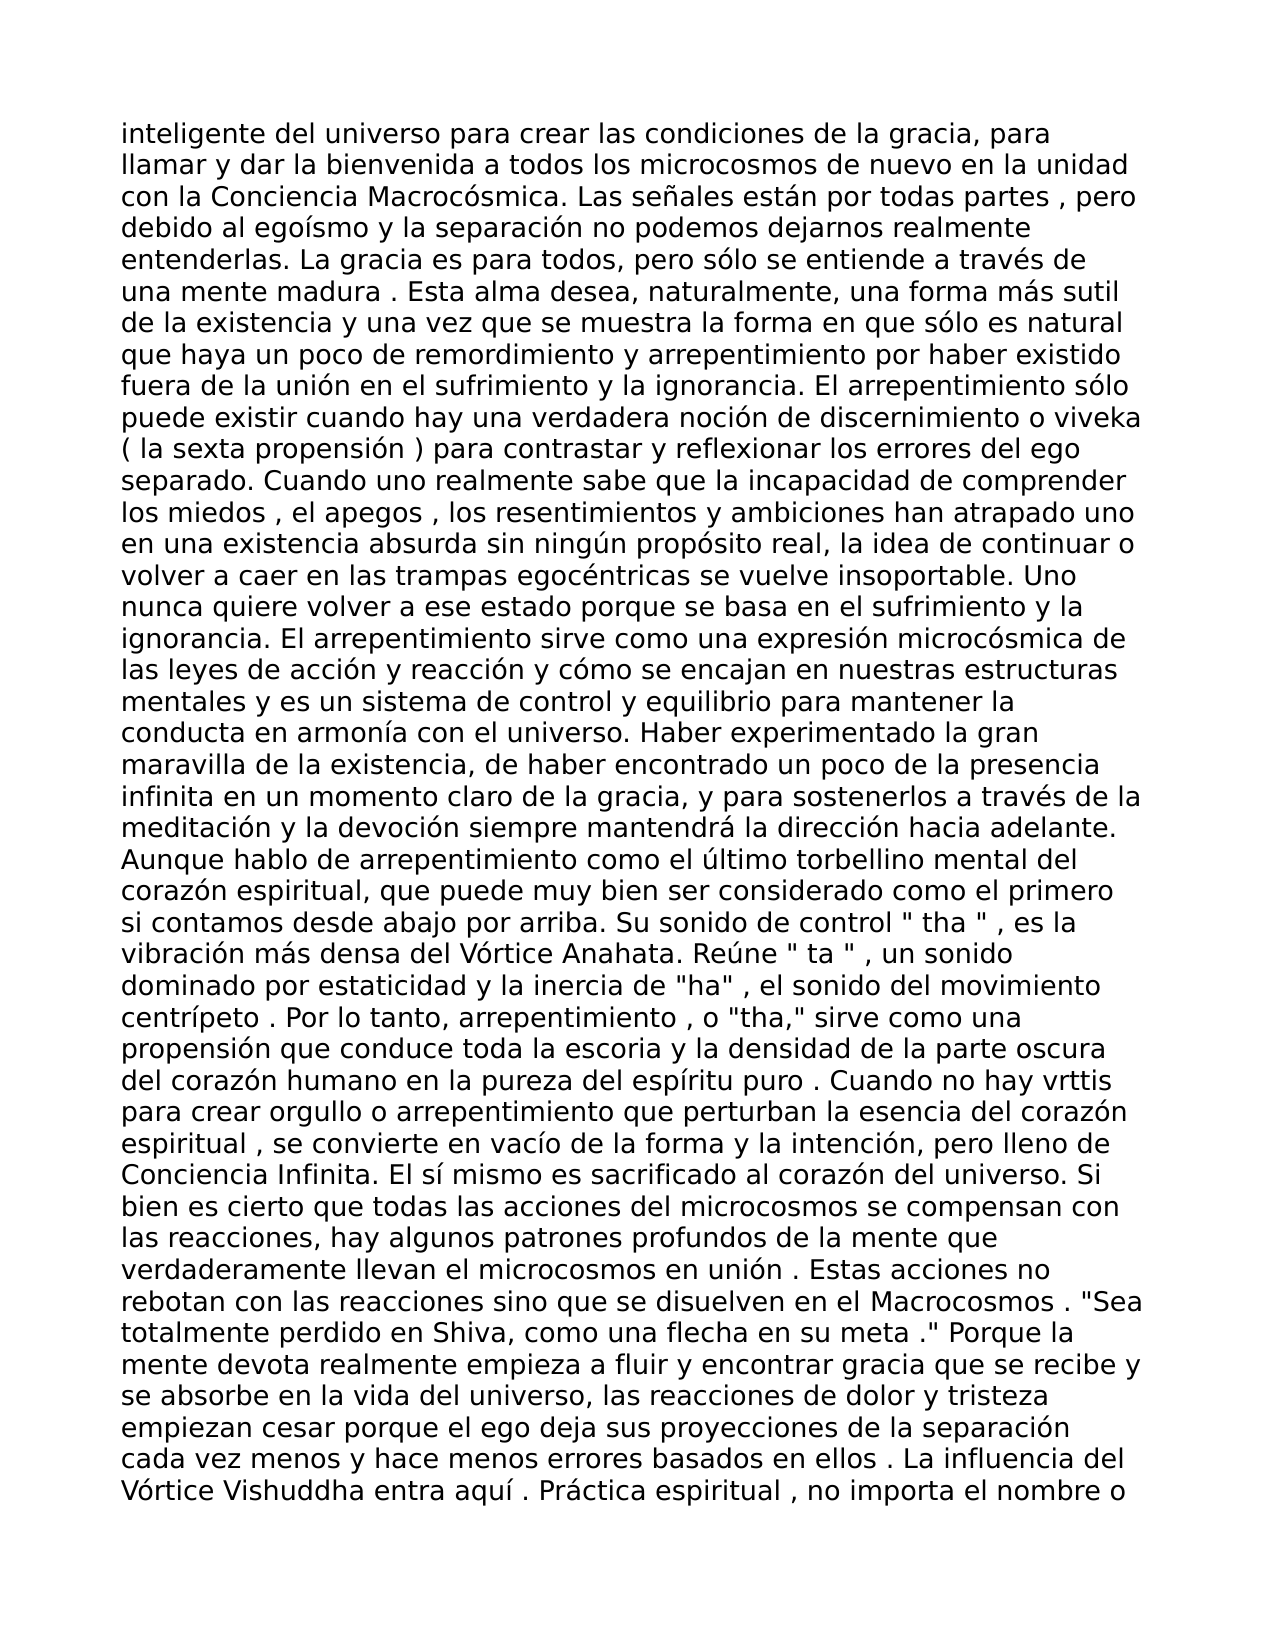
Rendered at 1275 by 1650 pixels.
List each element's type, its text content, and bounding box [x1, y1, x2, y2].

text inteligente del universo para crear las condiciones de la gracia, para llamar y dar la bienvenida a todos los microcosmos de nuevo en la unidad con la Conciencia Macrocósmica. Las señales están por todas partes , pero debido al egoísmo y la separación no podemos dejarnos realmente entenderlas. La gracia es para todos, pero sólo se entiende a través de una mente madura . Esta alma desea, naturalmente, una forma más sutil de la existencia y una vez que se muestra la forma en que sólo es natural que haya un poco de remordimiento y arrepentimiento por haber existido fuera de la unión en el sufrimiento y la ignorancia. El arrepentimiento sólo puede existir cuando hay una verdadera noción de discernimiento o viveka ( la sexta propensión ) para contrastar y reflexionar los errores del ego separado. Cuando uno realmente sabe que la incapacidad de comprender los miedos , el apegos , los resentimientos y ambiciones han atrapado uno en una existencia absurda sin ningún propósito real, la idea de continuar o volver a caer en las trampas egocéntricas se vuelve insoportable. Uno nunca quiere volver a ese estado porque se basa en el sufrimiento y la ignorancia. El arrepentimiento sirve como una expresión microcósmica de las leyes de acción y reacción y cómo se encajan en nuestras estructuras mentales y es un sistema de control y equilibrio para mantener la conducta en armonía con el universo. Haber experimentado la gran maravilla de la existencia, de haber encontrado un poco de la presencia infinita en un momento claro de la gracia, y para sostenerlos a través de la meditación y la devoción siempre mantendrá la dirección hacia adelante. Aunque hablo de arrepentimiento como el último torbellino mental del corazón espiritual, que puede muy bien ser considerado como el primero si contamos desde abajo por arriba. Su sonido de control " tha " , es la vibración más densa del Vórtice Anahata. Reúne " ta " , un sonido dominado por estaticidad y la inercia de "ha" , el sonido del movimiento centrípeto . Por lo tanto, arrepentimiento , o "tha," sirve como una propensión que conduce toda la escoria y la densidad de la parte oscura del corazón humano en la pureza del espíritu puro . Cuando no hay vrttis para crear orgullo o arrepentimiento que perturban la esencia del corazón espiritual , se convierte en vacío de la forma y la intención, pero lleno de Conciencia Infinita. El sí mismo es sacrificado al corazón del universo. Si bien es cierto que todas las acciones del microcosmos se compensan con las reacciones, hay algunos patrones profundos de la mente que verdaderamente llevan el microcosmos en unión . Estas acciones no rebotan con las reacciones sino que se disuelven en el Macrocosmos . "Sea totalmente perdido en Shiva, como una flecha en su meta ." Porque la mente devota realmente empieza a fluir y encontrar gracia que se recibe y se absorbe en la vida del universo, las reacciones de dolor y tristeza empiezan cesar porque el ego deja sus proyecciones de la separación cada vez menos y hace menos errores basados en ellos . La influencia del Vórtice Vishuddha entra aquí . Práctica espiritual , no importa el nombre o [121, 118, 1143, 1507]
